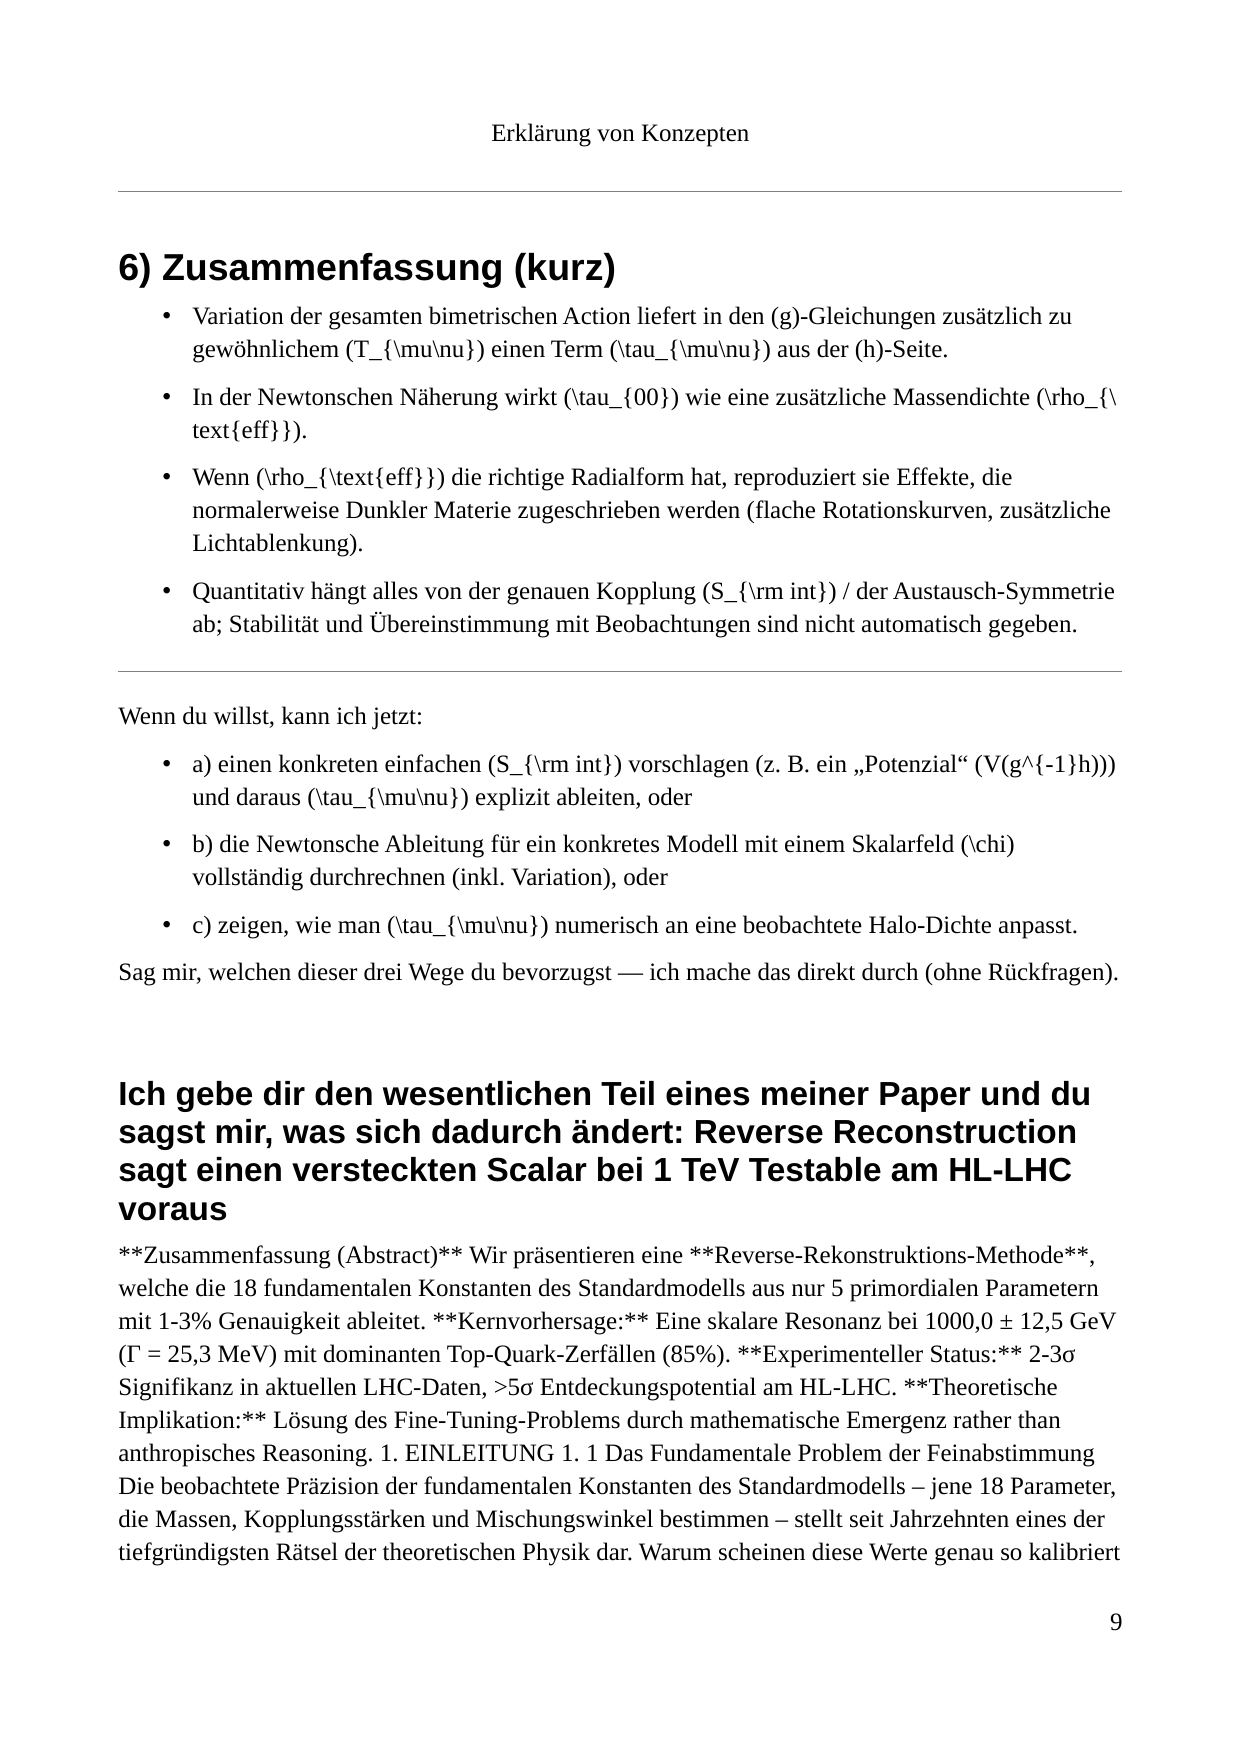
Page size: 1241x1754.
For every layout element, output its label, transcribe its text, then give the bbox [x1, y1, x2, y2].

list Quantitativ hängt alles von der genauen Kopplung (S_{\rm int}) / der Austausch-Symmetrie ab; Stabilität und Übereinstimmung mit Beobachtungen sind nicht automatisch gegeben. [162, 576, 1122, 638]
list Variation der gesamten bimetrischen Action liefert in den (g)-Gleichungen zusätzlich zu gewöhnlichem (T_{\mu\nu}) einen Term (\tau_{\mu\nu}) aus der (h)-Seite. [162, 301, 1122, 363]
subtitle Ich gebe dir den wesentlichen Teil eines meiner Paper und du sagst mir, was sich dadurch ändert: Reverse Reconstruction sagt einen versteckten Scalar bei 1 TeV Testable am HL-LHC voraus [118, 1073, 1122, 1227]
text Sag mir, welchen dieser drei Wege du bevorzugst — ich mache das direkt durch (ohne Rückfragen). [118, 957, 1122, 986]
list Wenn (\rho_{\text{eff}}) die richtige Radialform hat, reproduziert sie Effekte, die normalerweise Dunkler Materie zugeschrieben werden (flache Rotationskurven, zusätzliche Lichtablenkung). [162, 462, 1122, 557]
list In der Newtonschen Näherung wirkt (\tau_{00}) wie eine zusätzliche Massendichte (\rho_{\text{eff}}). [162, 382, 1122, 444]
subtitle 6) Zusammenfassung (kurz) [118, 246, 1122, 289]
list a) einen konkreten einfachen (S_{\rm int}) vorschlagen (z. B. ein „Potenzial“ (V(g^{-1}h))) und daraus (\tau_{\mu\nu}) explizit ableiten, oder [162, 749, 1122, 810]
list c) zeigen, wie man (\tau_{\mu\nu}) numerisch an eine beobachtete Halo-Dichte anpasst. [162, 910, 1122, 939]
text Wenn du willst, kann ich jetzt: [118, 701, 1122, 730]
text **Zusammenfassung (Abstract)** Wir präsentieren eine **Reverse-Rekonstruktions-Methode**, welche die 18 fundamentalen Konstanten des Standardmodells aus nur 5 primordialen Parametern mit 1-3% Genauigkeit ableitet. **Kernvorhersage:** Eine skalare Resonanz bei 1000,0 ± 12,5 GeV (Γ = 25,3 MeV) mit dominanten Top-Quark-Zerfällen (85%). **Experimenteller Status:** 2-3σ Signifikanz in aktuellen LHC-Daten, >5σ Entdeckungspotential am HL-LHC. **Theoretische Implikation:** Lösung des Fine-Tuning-Problems durch mathematische Emergenz rather than anthropisches Reasoning. 1. EINLEITUNG 1. 1 Das Fundamentale Problem der Feinabstimmung Die beobachtete Präzision der fundamentalen Konstanten des Standardmodells – jene 18 Parameter, die Massen, Kopplungsstärken und Mischungswinkel bestimmen – stellt seit Jahrzehnten eines der tiefgründigsten Rätsel der theoretischen Physik dar. Warum scheinen diese Werte genau so kalibriert [118, 1240, 1122, 1566]
list b) die Newtonsche Ableitung für ein konkretes Modell mit einem Skalarfeld (\chi) vollständig durchrechnen (inkl. Variation), oder [162, 829, 1122, 891]
